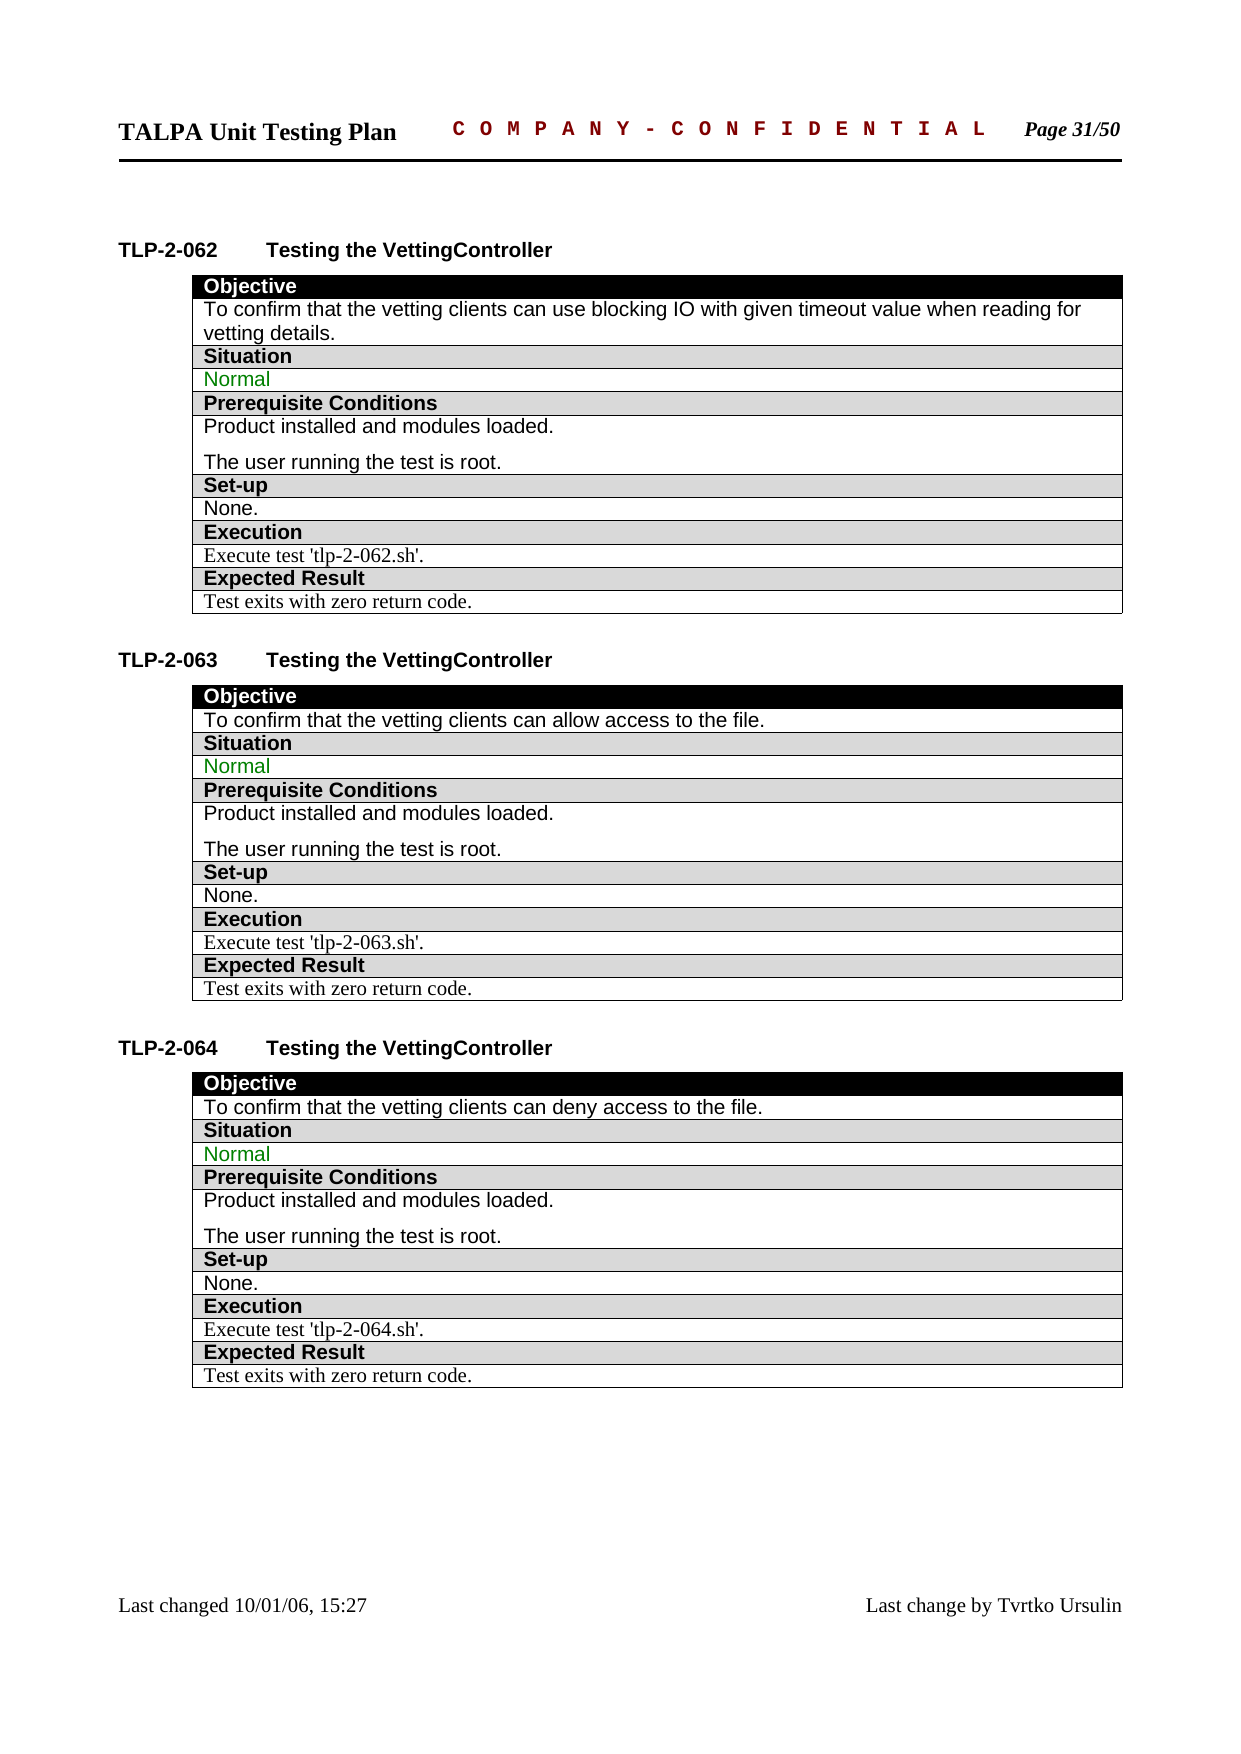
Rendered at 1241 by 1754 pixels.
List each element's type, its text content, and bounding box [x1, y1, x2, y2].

table_cell Normal [193, 369, 1122, 391]
table_cell None. [193, 498, 1122, 520]
table_cell Prerequisite Conditions [193, 779, 1122, 802]
table_cell Product installed and modules loaded. The user running the test is root. [193, 803, 1122, 861]
table_cell To confirm that the vetting clients can allow access to the file. [193, 709, 1122, 732]
table_cell Normal [193, 756, 1122, 778]
table_cell None. [193, 885, 1122, 907]
table_cell None. [193, 1272, 1122, 1294]
text TLP-2-064 Testing the VettingController [118, 1036, 1122, 1059]
table_cell Situation [193, 733, 1122, 755]
table_cell Test exits with zero return code. [193, 591, 1122, 613]
table_cell Prerequisite Conditions [193, 392, 1122, 415]
table_cell Normal [193, 1143, 1122, 1165]
table_cell Execution [193, 908, 1122, 931]
table_cell Prerequisite Conditions [193, 1166, 1122, 1189]
table_cell Situation [193, 1120, 1122, 1142]
table_cell Set-up [193, 1249, 1122, 1271]
text TLP-2-062 Testing the VettingController [118, 239, 1122, 262]
table_cell Set-up [193, 862, 1122, 884]
table_cell Execute test 'tlp-2-062.sh'. [193, 545, 1122, 567]
text TLP-2-063 Testing the VettingController [118, 649, 1122, 672]
table_cell Test exits with zero return code. [193, 1365, 1122, 1387]
table_cell Product installed and modules loaded. The user running the test is root. [193, 416, 1122, 474]
table_cell To confirm that the vetting clients can deny access to the file. [193, 1096, 1122, 1119]
table_cell Set-up [193, 475, 1122, 497]
table_header Objective [193, 276, 1122, 298]
table_cell Execution [193, 521, 1122, 544]
table_cell Expected Result [193, 955, 1122, 977]
table_cell Expected Result [193, 568, 1122, 590]
table_cell Test exits with zero return code. [193, 978, 1122, 1000]
table_cell To confirm that the vetting clients can use blocking IO with given timeout value when reading for vetting details. [193, 299, 1122, 345]
table_cell Expected Result [193, 1342, 1122, 1364]
table_cell Execution [193, 1295, 1122, 1318]
table_cell Execute test 'tlp-2-063.sh'. [193, 932, 1122, 954]
table_header Objective [193, 1073, 1122, 1095]
table_header Objective [193, 686, 1122, 708]
table_cell Product installed and modules loaded. The user running the test is root. [193, 1190, 1122, 1248]
table_cell Execute test 'tlp-2-064.sh'. [193, 1319, 1122, 1341]
table_cell Situation [193, 346, 1122, 368]
